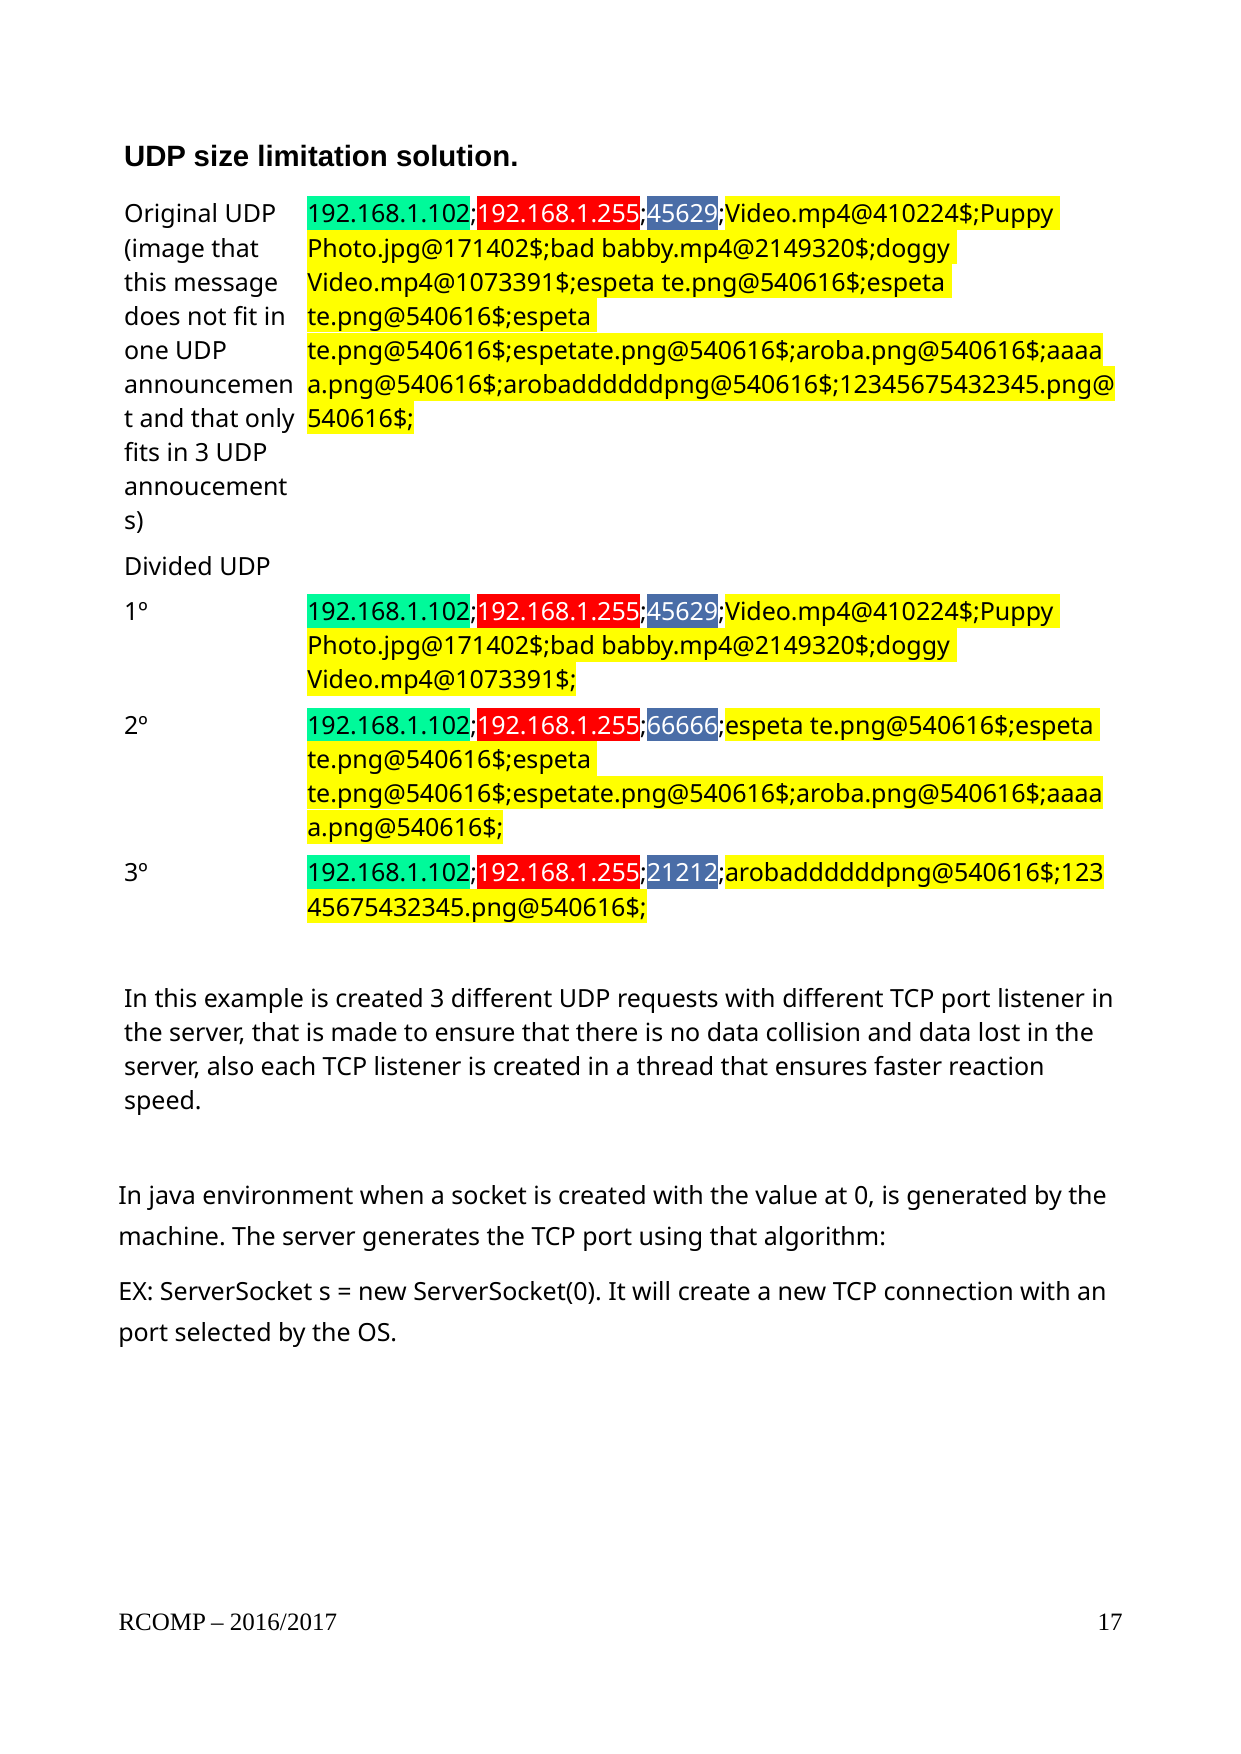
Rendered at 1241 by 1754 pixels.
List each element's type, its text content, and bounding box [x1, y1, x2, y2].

table_cell 192.168.1.102;192.168.1.255;21212;arobaddddddpng@540616$;12345675432345.png@540616$; [301, 849, 1122, 929]
table_cell 192.168.1.102;192.168.1.255;45629;Video.mp4@410224$;Puppy Photo.jpg@171402$;bad babby.mp4@2149320$;doggy Video.mp4@1073391$; [301, 588, 1122, 702]
table_cell [118, 929, 301, 974]
table_cell 192.168.1.102;192.168.1.255;45629;Video.mp4@410224$;Puppy Photo.jpg@171402$;bad babby.mp4@2149320$;doggy Video.mp4@1073391$;espeta te.png@540616$;espeta te.png@540616$;espeta te.png@540616$;espetate.png@540616$;aroba.png@540616$;aaaaa.png@540616$;arobaddddddpng@540616$;12345675432345.png@540616$; [301, 190, 1122, 542]
table_cell In this example is created 3 different UDP requests with different TCP port listener in the server, that is made to ensure that there is no data collision and data lost in the server, also each TCP listener is created in a thread that ensures faster reaction speed. [118, 975, 1122, 1122]
table_cell 1º [118, 588, 301, 702]
table_cell [301, 929, 1122, 974]
text EX: ServerSocket s = new ServerSocket(0). It will create a new TCP connection with an port selected by the OS. [118, 1274, 1122, 1349]
table_cell Original UDP (image that this message does not fit in one UDP announcement and that only fits in 3 UDP annoucements) [118, 190, 301, 542]
table_cell 3º [118, 849, 301, 929]
text In java environment when a socket is created with the value at 0, is generated by the machine. The server generates the TCP port using that algorithm: [118, 1178, 1122, 1252]
table_cell 192.168.1.102;192.168.1.255;66666;espeta te.png@540616$;espeta te.png@540616$;espeta te.png@540616$;espetate.png@540616$;aroba.png@540616$;aaaaa.png@540616$; [301, 702, 1122, 849]
table_cell 2º [118, 702, 301, 849]
table_header UDP size limitation solution. [118, 118, 1122, 190]
table_cell Divided UDP [118, 543, 1122, 588]
